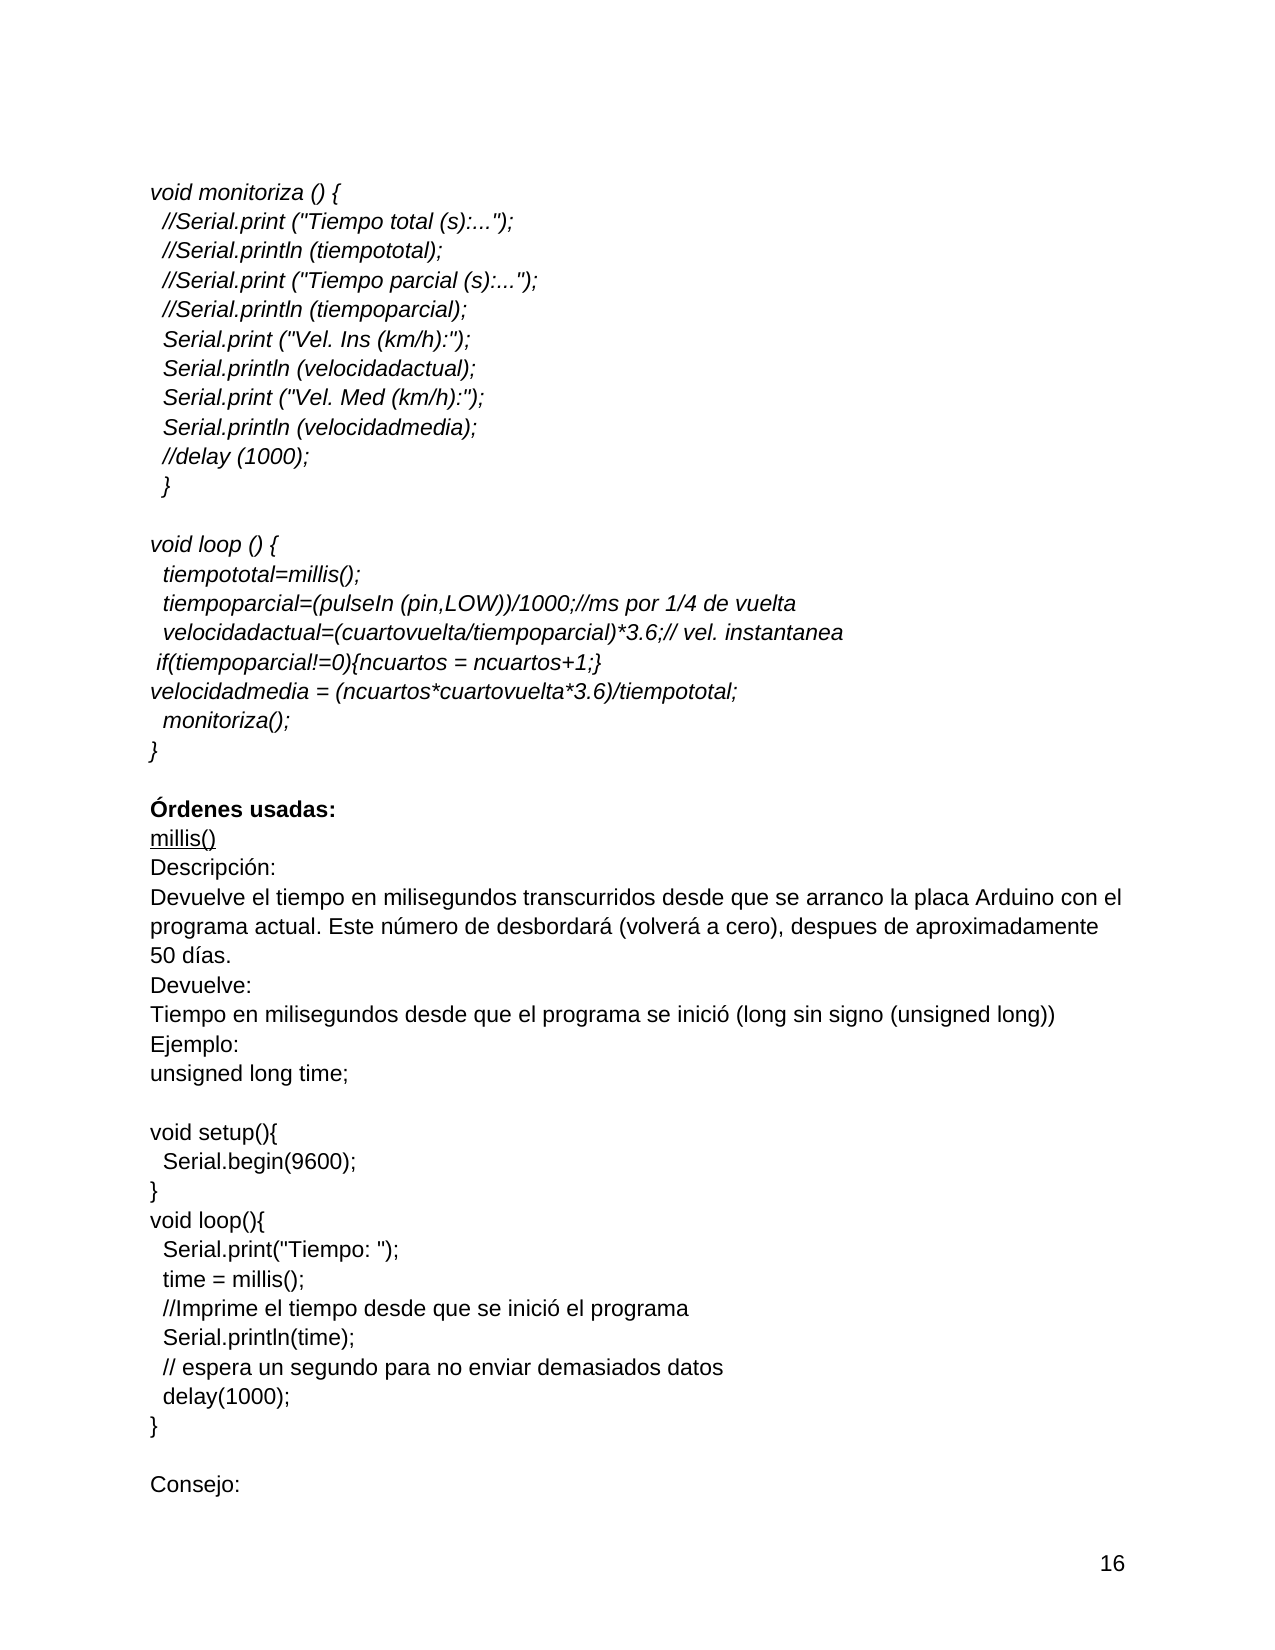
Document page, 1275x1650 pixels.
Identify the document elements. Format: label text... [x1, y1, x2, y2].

text unsigned long time; void setup(){ Serial.begin(9600); } void loop(){ Serial.print("Tiempo: "); time = millis(); //Imprime el tiempo desde que se inició el programa Serial.println(time); // espera un segundo para no enviar demasiados datos delay(1000); } [150, 1061, 1125, 1468]
text Descripción: [150, 855, 1125, 881]
text //Serial.print ("Tiempo total (s):..."); [150, 209, 1125, 234]
text tiempototal=millis(); [150, 561, 1125, 587]
text Ejemplo: [150, 1031, 1125, 1057]
text Tiempo en milisegundos desde que el programa se inició (long sin signo (unsigned long)) [150, 1002, 1125, 1027]
text } [150, 473, 1125, 499]
text void monitoriza () { [150, 179, 1125, 205]
text Serial.print ("Vel. Med (km/h):"); [150, 385, 1125, 411]
text Consejo: [150, 1472, 1125, 1497]
text //Serial.println (tiempototal); [150, 238, 1125, 264]
text //delay (1000); [150, 444, 1125, 469]
text } [150, 737, 1125, 763]
text velocidadactual=(cuartovuelta/tiempoparcial)*3.6;// vel. instantanea [150, 620, 1125, 646]
text Serial.print ("Vel. Ins (km/h):"); [150, 326, 1125, 352]
text Serial.println (velocidadactual); [150, 356, 1125, 381]
text //Serial.println (tiempoparcial); [150, 297, 1125, 322]
text Serial.println (velocidadmedia); [150, 414, 1125, 440]
text Devuelve: [150, 972, 1125, 998]
text Devuelve el tiempo en milisegundos transcurridos desde que se arranco la placa Arduino con el programa actual. Este número de desbordará (volverá a cero), despues de aproximadamente 50 días. [150, 884, 1125, 969]
text Órdenes usadas: [150, 796, 1125, 822]
text if(tiempoparcial!=0){ncuartos = ncuartos+1;} [150, 649, 1125, 675]
text //Serial.print ("Tiempo parcial (s):..."); [150, 267, 1125, 293]
text tiempoparcial=(pulseIn (pin,LOW))/1000;//ms por 1/4 de vuelta [150, 591, 1125, 616]
text void loop () { [150, 532, 1125, 557]
text velocidadmedia = (ncuartos*cuartovuelta*3.6)/tiempototal; [150, 679, 1125, 704]
text millis() [150, 826, 1125, 851]
text monitoriza(); [150, 708, 1125, 734]
